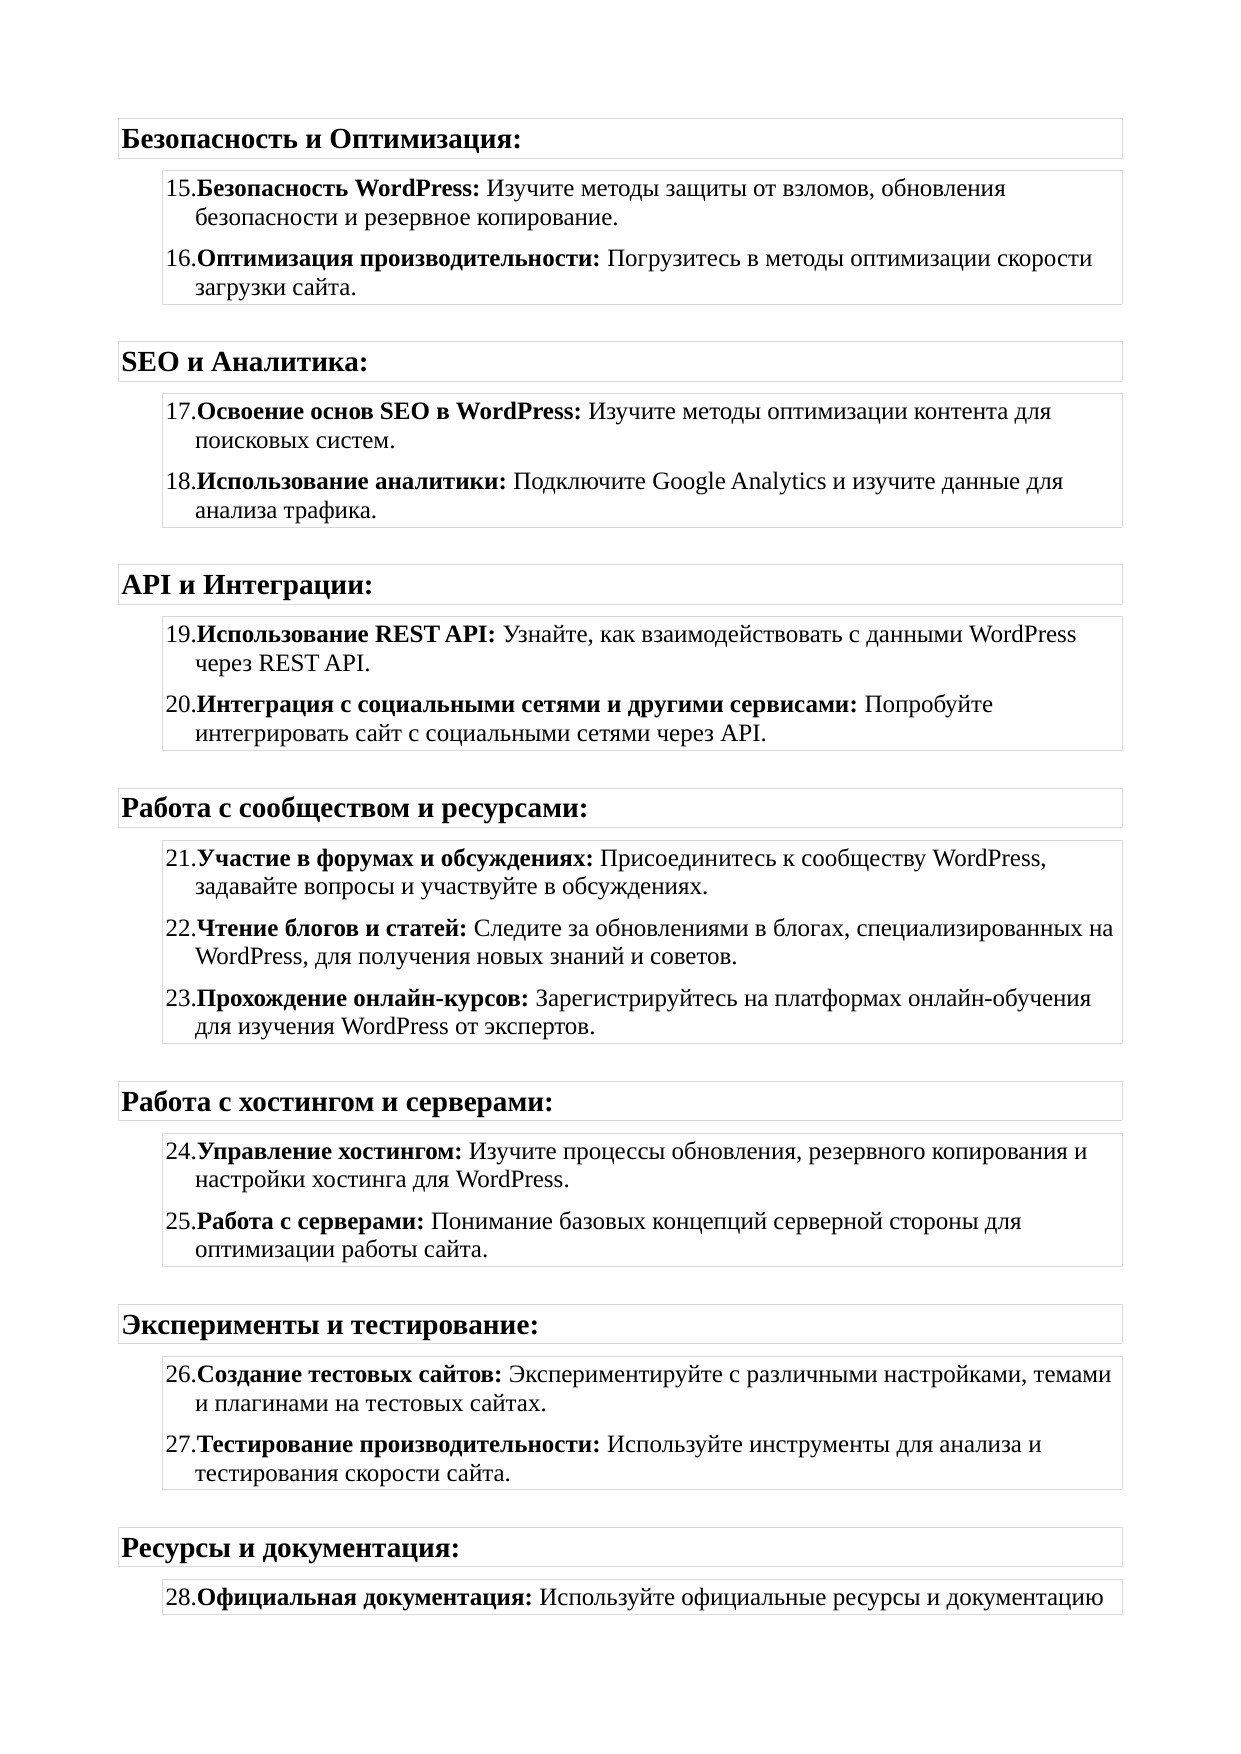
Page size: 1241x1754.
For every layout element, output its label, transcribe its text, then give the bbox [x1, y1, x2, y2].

list Создание тестовых сайтов: Экспериментируйте с различными настройками, темами и плагинами на тестовых сайтах. [163, 1357, 1122, 1416]
list Участие в форумах и обсуждениях: Присоединитесь к сообществу WordPress, задавайте вопросы и участвуйте в обсуждениях. [163, 841, 1122, 900]
list Прохождение онлайн-курсов: Зарегистрируйтесь на платформах онлайн-обучения для изучения WordPress от экспертов. [163, 979, 1122, 1043]
subtitle Ресурсы и документация: [119, 1528, 1122, 1566]
subtitle Безопасность и Оптимизация: [119, 119, 1122, 158]
list Работа с серверами: Понимание базовых концепций серверной стороны для оптимизации работы сайта. [163, 1203, 1122, 1266]
subtitle Эксперименты и тестирование: [119, 1305, 1122, 1343]
list Использование REST API: Узнайте, как взаимодействовать с данными WordPress через REST API. [163, 617, 1122, 677]
list Оптимизация производительности: Погрузитесь в методы оптимизации скорости загрузки сайта. [163, 240, 1122, 304]
subtitle API и Интеграции: [119, 565, 1122, 604]
list Использование аналитики: Подключите Google Analytics и изучите данные для анализа трафика. [163, 463, 1122, 527]
list Чтение блогов и статей: Следите за обновлениями в блогах, специализированных на WordPress, для получения новых знаний и советов. [163, 909, 1122, 970]
list Официальная документация: Используйте официальные ресурсы и документацию [163, 1580, 1122, 1614]
list Тестирование производительности: Используйте инструменты для анализа и тестирования скорости сайта. [163, 1426, 1122, 1489]
list Освоение основ SEO в WordPress: Изучите методы оптимизации контента для поисковых систем. [163, 394, 1122, 454]
list Интеграция с социальными сетями и другими сервисами: Попробуйте интегрировать сайт с социальными сетями через API. [163, 686, 1122, 750]
subtitle SEO и Аналитика: [119, 342, 1122, 381]
list Управление хостингом: Изучите процессы обновления, резервного копирования и настройки хостинга для WordPress. [163, 1134, 1122, 1193]
subtitle Работа с сообществом и ресурсами: [119, 789, 1122, 827]
list Безопасность WordPress: Изучите методы защиты от взломов, обновления безопасности и резервное копирование. [163, 171, 1122, 231]
subtitle Работа с хостингом и серверами: [119, 1082, 1122, 1120]
